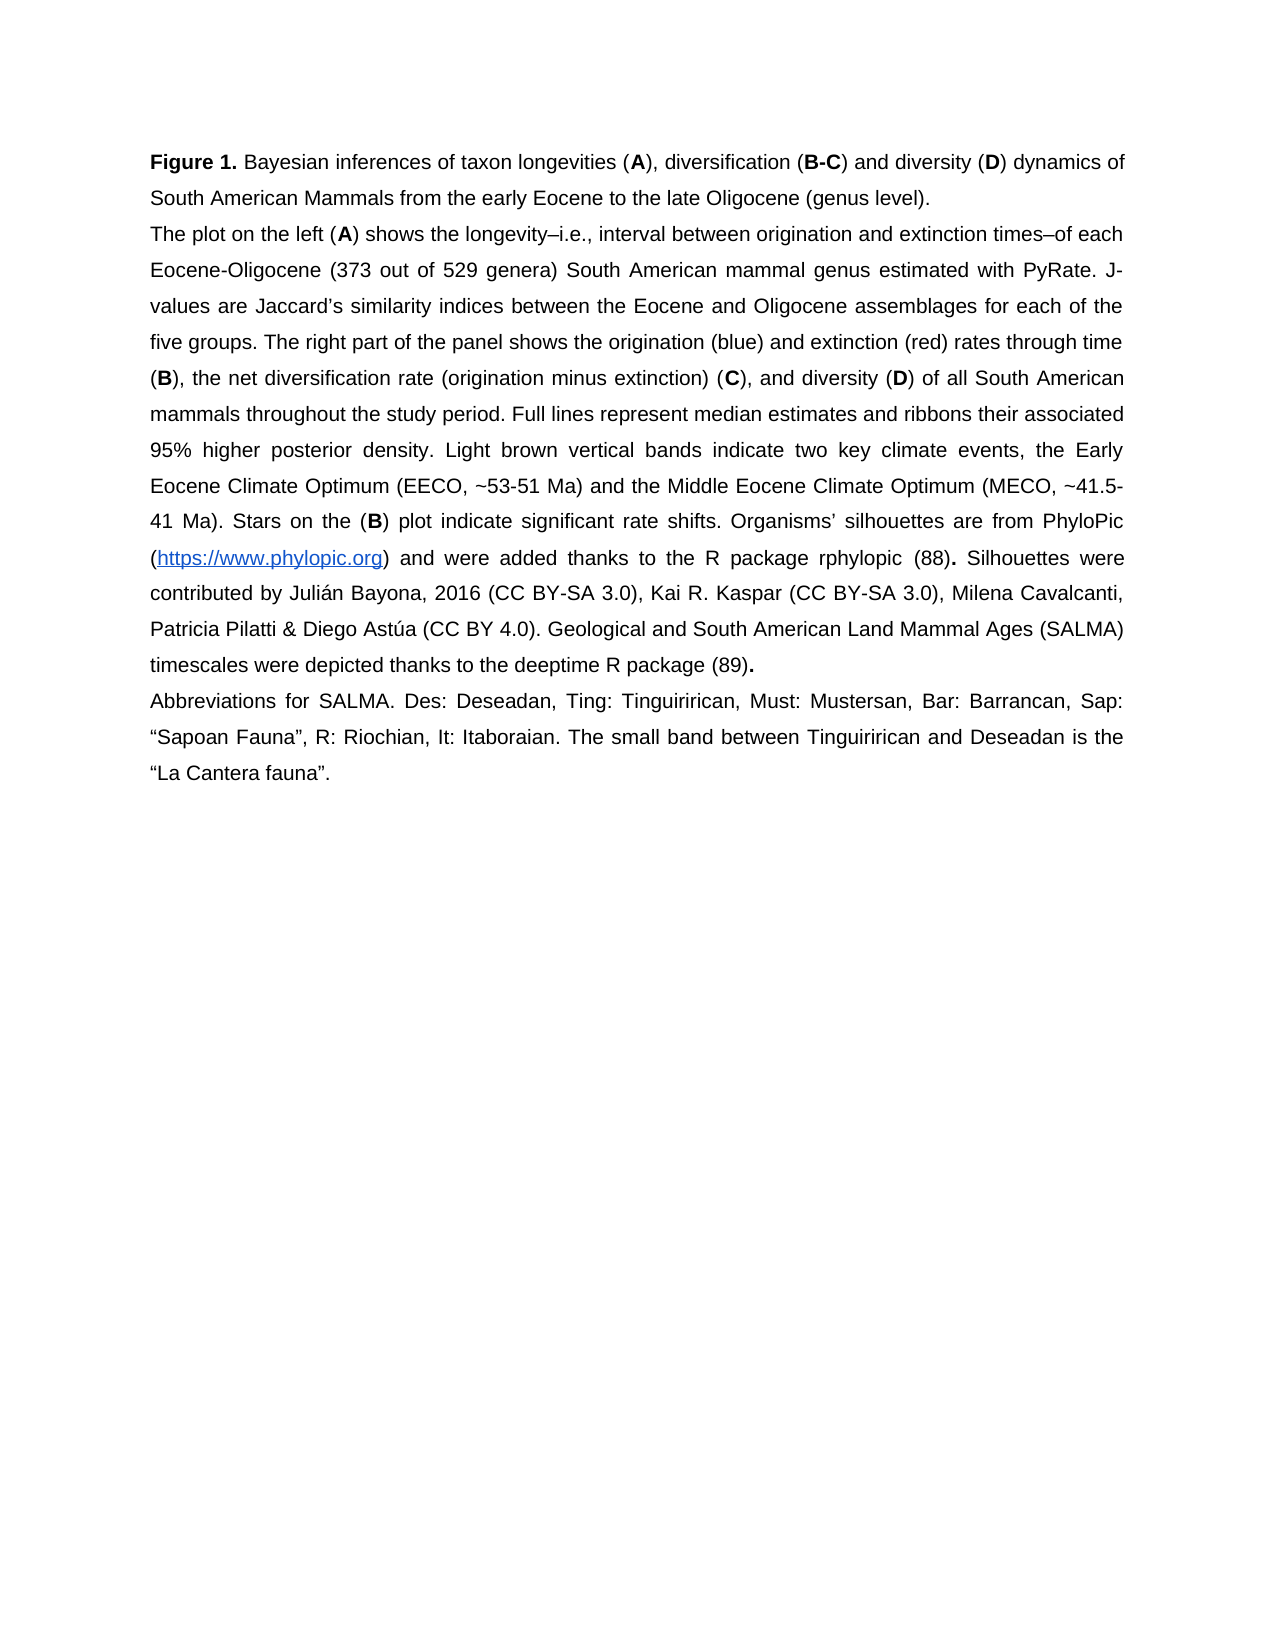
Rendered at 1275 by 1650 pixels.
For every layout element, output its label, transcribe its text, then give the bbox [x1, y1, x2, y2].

text Figure 1. Bayesian inferences of taxon longevities (A), diversification (B-C) and diversity (D) dynamics of South American Mammals from the early Eocene to the late Oligocene (genus level). [150, 150, 1125, 210]
text Abbreviations for SALMA. Des: Deseadan, Ting: Tinguirirican, Must: Mustersan, Bar: Barrancan, Sap: “Sapoan Fauna”, R: Riochian, It: Itaboraian. The small band between Tinguirirican and Deseadan is the “La Cantera fauna”. [150, 689, 1125, 785]
text The plot on the left (A) shows the longevity–i.e., interval between origination and extinction times–of each Eocene-Oligocene (373 out of 529 genera) South American mammal genus estimated with PyRate. J-values are Jaccard’s similarity indices between the Eocene and Oligocene assemblages for each of the five groups. The right part of the panel shows the origination (blue) and extinction (red) rates through time (B), the net diversification rate (origination minus extinction) (C), and diversity (D) of all South American mammals throughout the study period. Full lines represent median estimates and ribbons their associated 95% higher posterior density. Light brown vertical bands indicate two key climate events, the Early Eocene Climate Optimum (EECO, ~53-51 Ma) and the Middle Eocene Climate Optimum (MECO, ~41.5-41 Ma). Stars on the (B) plot indicate significant rate shifts. Organisms’ silhouettes are from PhyloPic (https://www.phylopic.org) and were added thanks to the R package rphylopic (88). Silhouettes were contributed by Julián Bayona, 2016 (CC BY-SA 3.0), Kai R. Kaspar (CC BY-SA 3.0), Milena Cavalcanti, Patricia Pilatti & Diego Astúa (CC BY 4.0). Geological and South American Land Mammal Ages (SALMA) timescales were depicted thanks to the deeptime R package (89). [150, 222, 1125, 677]
